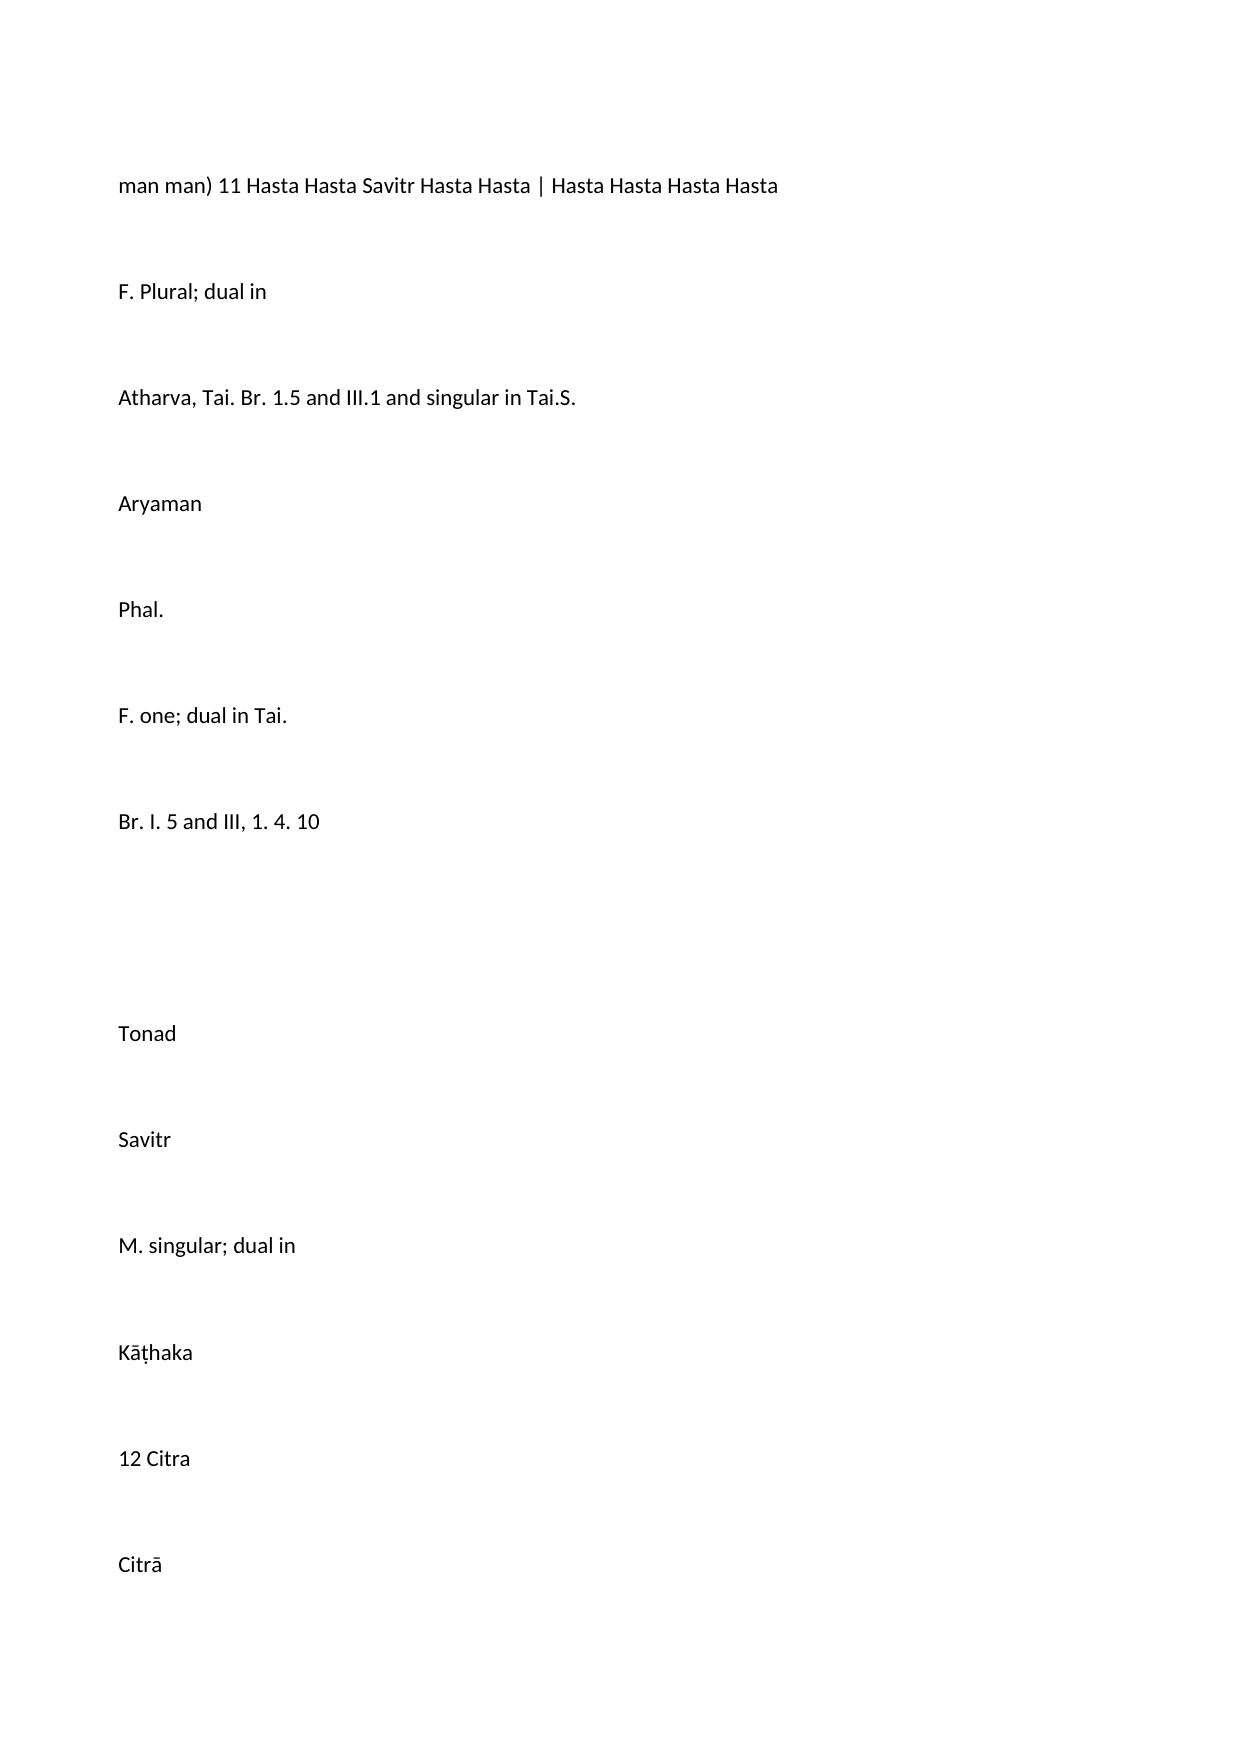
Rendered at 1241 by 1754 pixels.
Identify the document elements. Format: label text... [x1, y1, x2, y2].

text Kāṭhaka [118, 1338, 1122, 1366]
text Savitr [118, 1126, 1122, 1153]
text F. Plural; dual in [118, 277, 1122, 305]
text man man) 11 Hasta Hasta Savitr Hasta Hasta | Hasta Hasta Hasta Hasta [118, 171, 1122, 199]
text Aryaman [118, 489, 1122, 517]
text M. singular; dual in [118, 1232, 1122, 1259]
text F. one; dual in Tai. [118, 701, 1122, 729]
text 12 Citra [118, 1444, 1122, 1472]
text Br. I. 5 and III, 1. 4. 10 [118, 807, 1122, 835]
text Tonad [118, 1019, 1122, 1047]
text Atharva, Tai. Br. 1.5 and III.1 and singular in Tai.S. [118, 383, 1122, 411]
text Phal. [118, 595, 1122, 623]
text Citrā [118, 1550, 1122, 1578]
